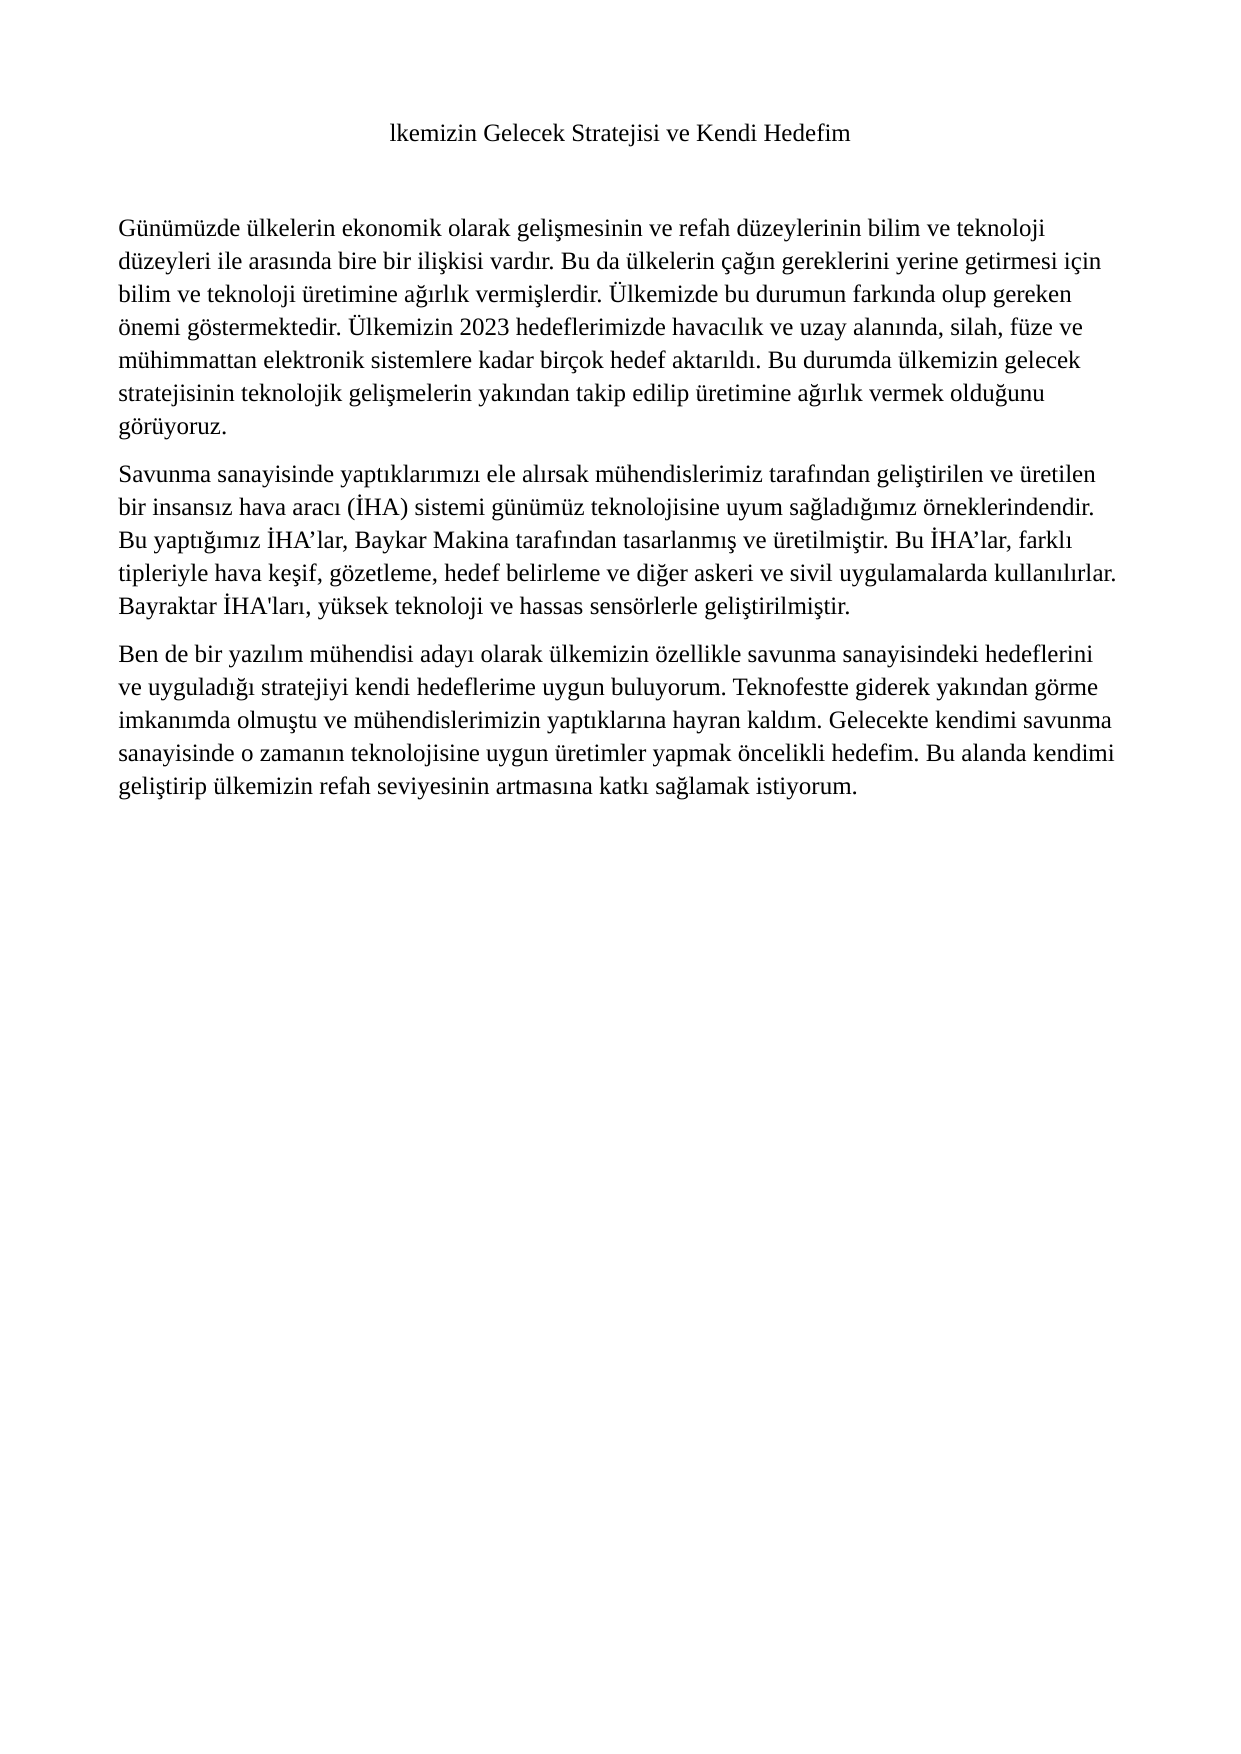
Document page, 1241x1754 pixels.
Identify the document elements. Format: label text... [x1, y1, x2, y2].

text lkemizin Gelecek Stratejisi ve Kendi Hedefim [118, 118, 1122, 147]
text Savunma sanayisinde yaptıklarımızı ele alırsak mühendislerimiz tarafından geliştirilen ve üretilen bir insansız hava aracı (İHA) sistemi günümüz teknolojisine uyum sağladığımız örneklerindendir. Bu yaptığımız İHA’lar, Baykar Makina tarafından tasarlanmış ve üretilmiştir. Bu İHA’lar, farklı tipleriyle hava keşif, gözetleme, hedef belirleme ve diğer askeri ve sivil uygulamalarda kullanılırlar. Bayraktar İHA'ları, yüksek teknoloji ve hassas sensörlerle geliştirilmiştir. [118, 459, 1122, 620]
text Günümüzde ülkelerin ekonomik olarak gelişmesinin ve refah düzeylerinin bilim ve teknoloji düzeyleri ile arasında bire bir ilişkisi vardır. Bu da ülkelerin çağın gereklerini yerine getirmesi için bilim ve teknoloji üretimine ağırlık vermişlerdir. Ülkemizde bu durumun farkında olup gereken önemi göstermektedir. Ülkemizin 2023 hedeflerimizde havacılık ve uzay alanında, silah, füze ve mühimmattan elektronik sistemlere kadar birçok hedef aktarıldı. Bu durumda ülkemizin gelecek stratejisinin teknolojik gelişmelerin yakından takip edilip üretimine ağırlık vermek olduğunu görüyoruz. [118, 213, 1122, 440]
text Ben de bir yazılım mühendisi adayı olarak ülkemizin özellikle savunma sanayisindeki hedeflerini ve uyguladığı stratejiyi kendi hedeflerime uygun buluyorum. Teknofestte giderek yakından görme imkanımda olmuştu ve mühendislerimizin yaptıklarına hayran kaldım. Gelecekte kendimi savunma sanayisinde o zamanın teknolojisine uygun üretimler yapmak öncelikli hedefim. Bu alanda kendimi geliştirip ülkemizin refah seviyesinin artmasına katkı sağlamak istiyorum. [118, 639, 1122, 799]
